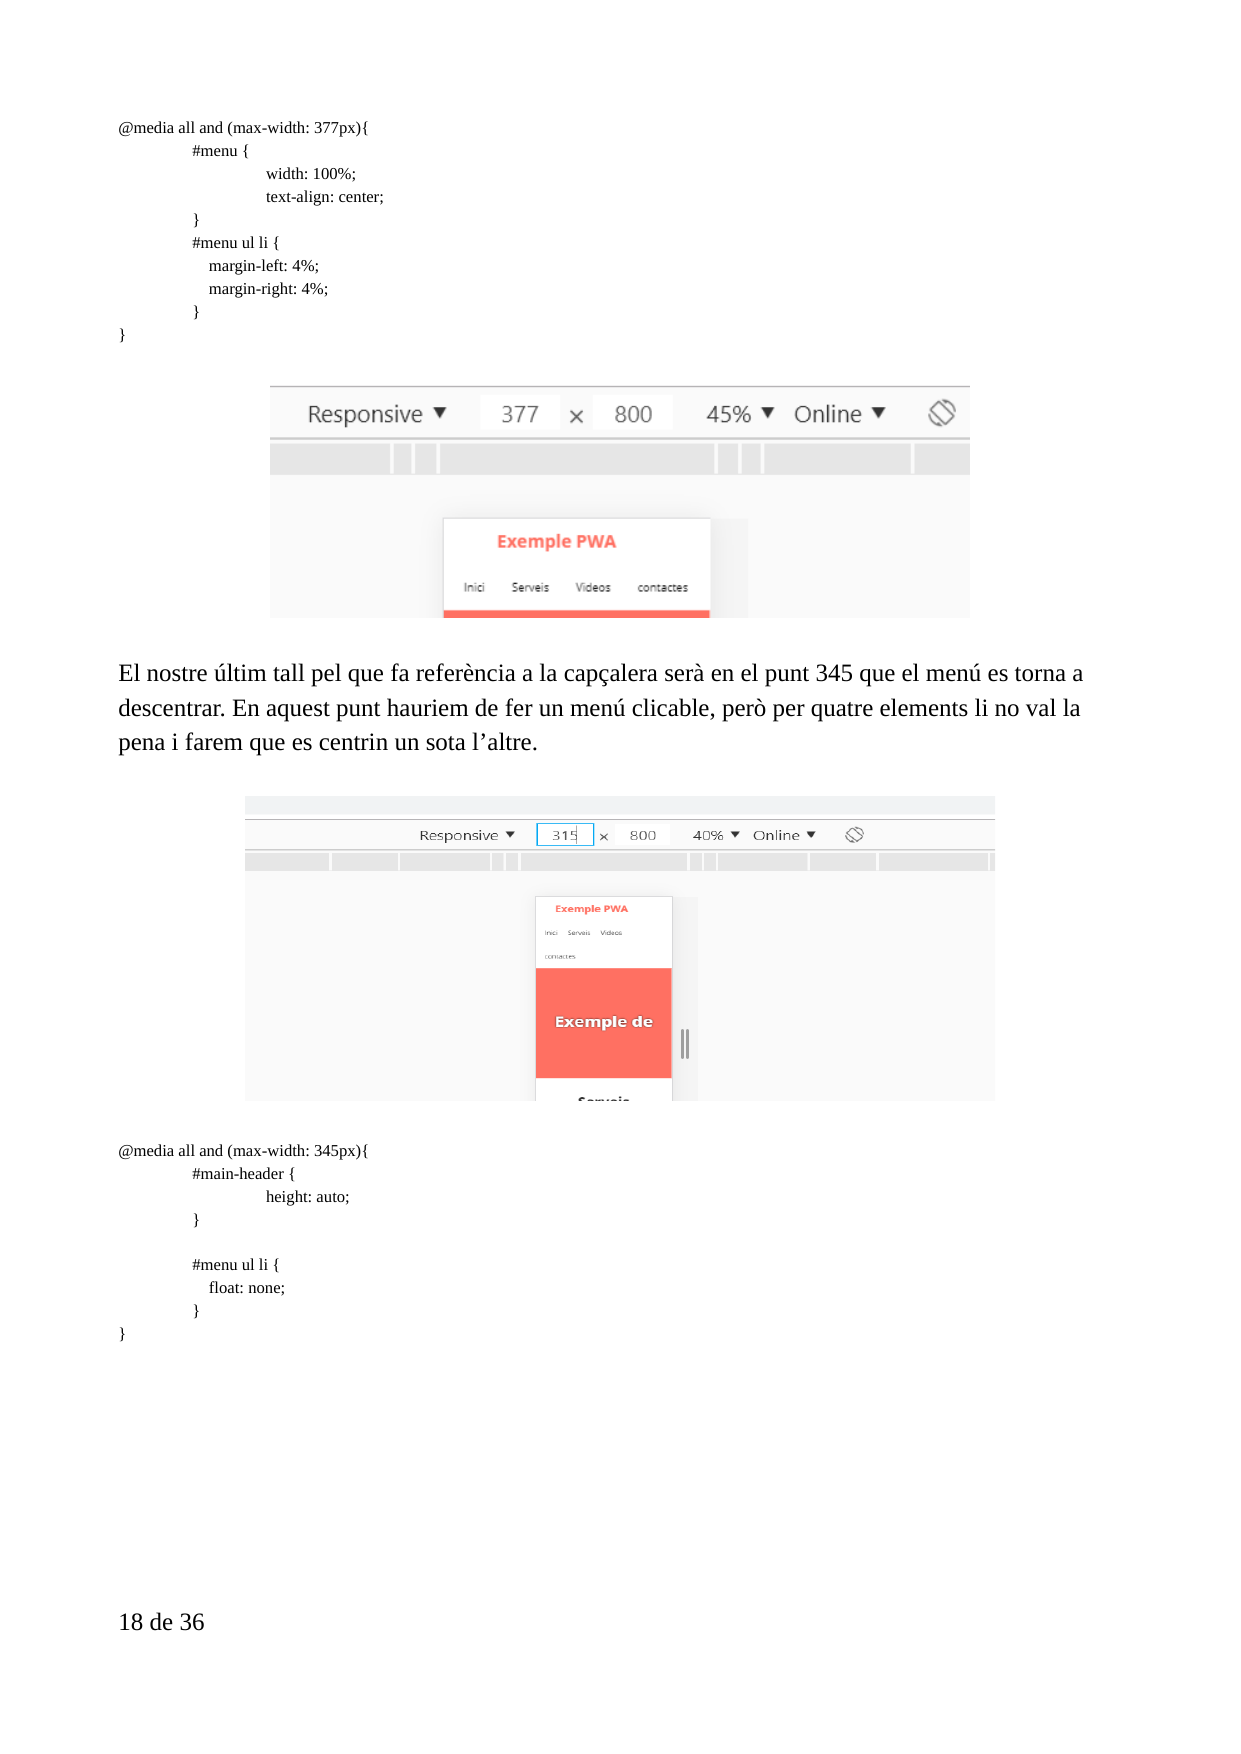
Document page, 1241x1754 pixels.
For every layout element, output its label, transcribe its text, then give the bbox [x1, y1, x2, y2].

text } [118, 324, 1122, 343]
text #menu ul li { [118, 233, 1122, 252]
text text-align: center; [118, 187, 1122, 206]
text } [118, 1209, 1122, 1228]
text } [118, 301, 1122, 321]
text @media all and (max-width: 345px){ [118, 1141, 1122, 1160]
text } [118, 1324, 1122, 1343]
picture [287, 796, 995, 909]
picture [270, 381, 970, 618]
text #main-header { [118, 1163, 1122, 1183]
text margin-left: 4%; [118, 256, 1122, 275]
text #menu { [118, 141, 1122, 160]
text } [118, 1301, 1122, 1320]
text margin-right: 4%; [118, 278, 1122, 298]
text El nostre últim tall pel que fa referència a la capçalera serà en el punt 345 que el menú es torna a descentrar. En aquest punt hauriem de fer un menú clicable, però per quatre elements li no val la pena i farem que es centrin un sota l’altre. [118, 658, 1122, 756]
text height: auto; [118, 1186, 1122, 1206]
text width: 100%; [118, 164, 1122, 183]
text #menu ul li { [118, 1255, 1122, 1274]
text @media all and (max-width: 377px){ [118, 118, 1122, 137]
text float: none; [118, 1278, 1122, 1297]
text } [118, 210, 1122, 229]
